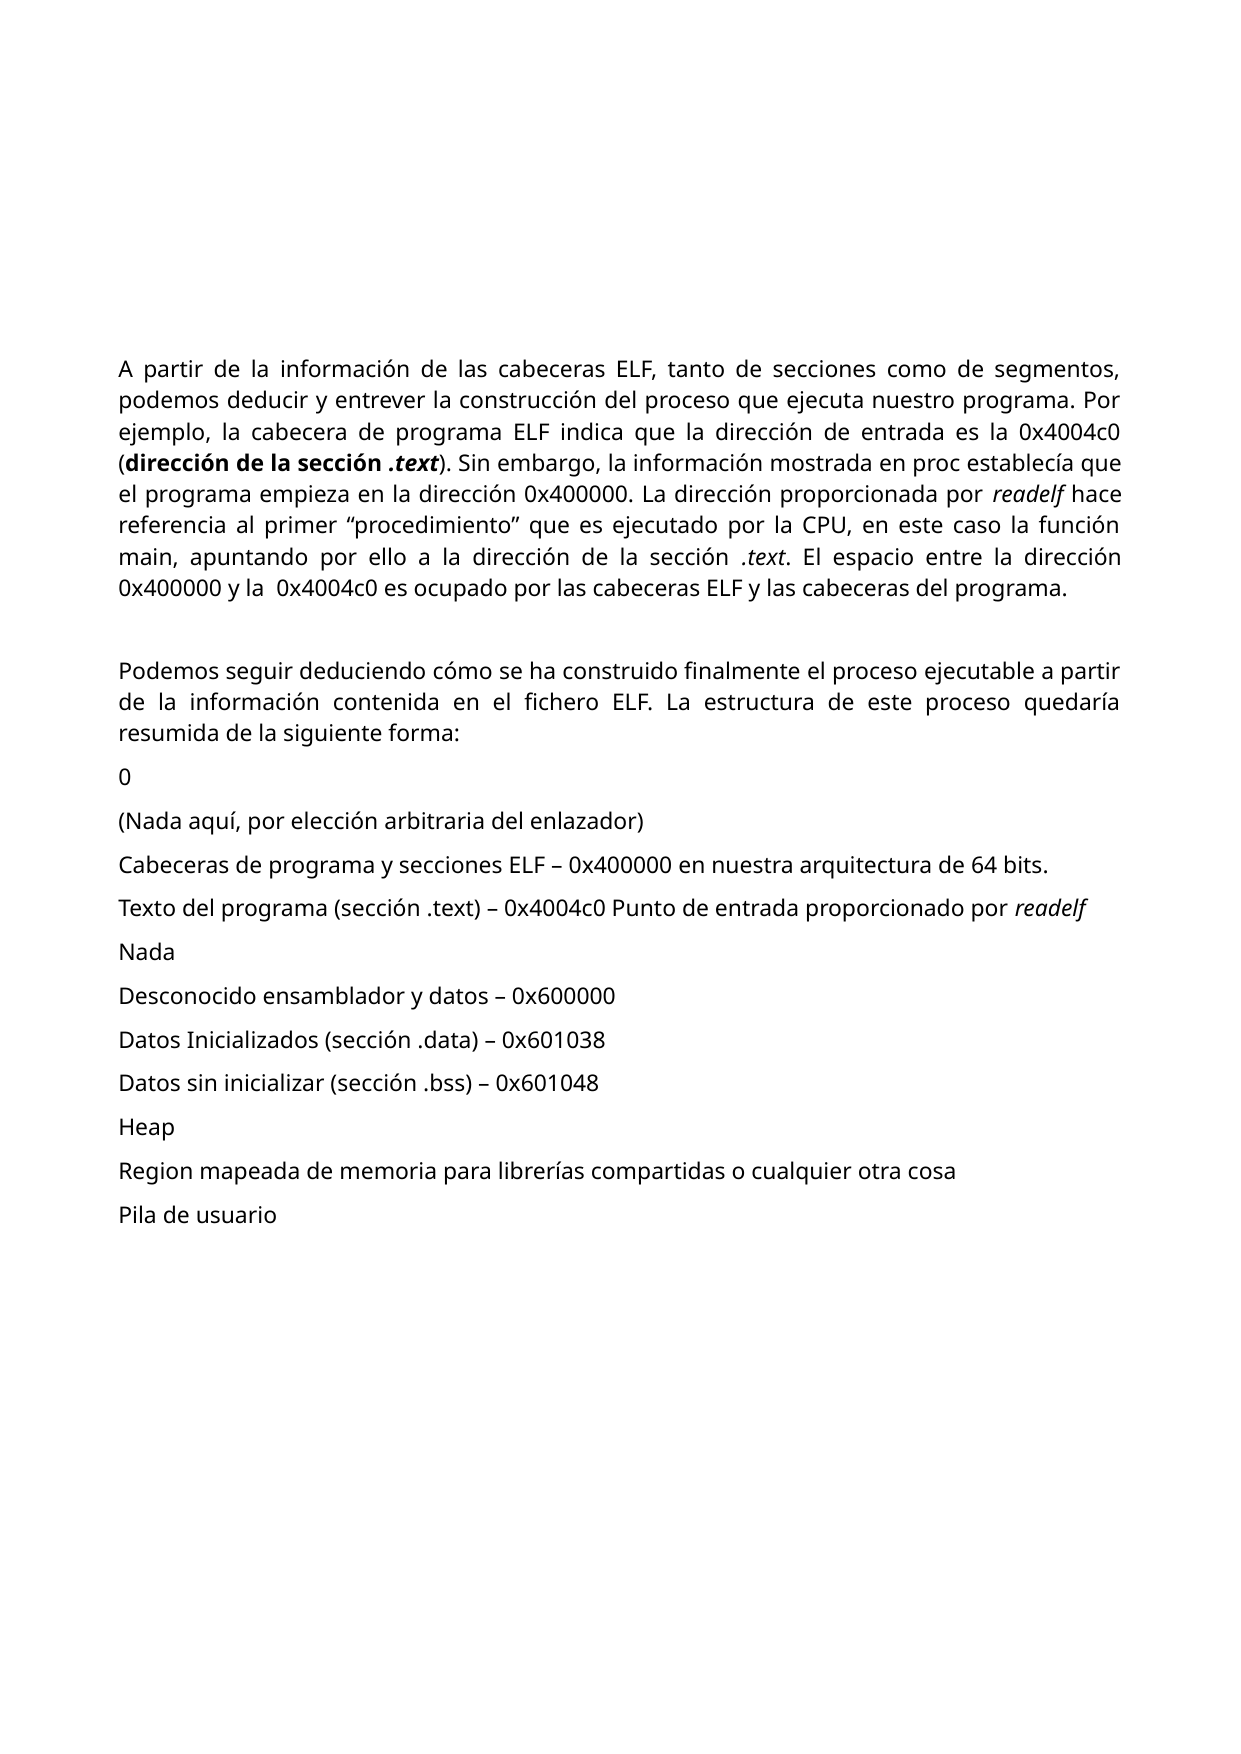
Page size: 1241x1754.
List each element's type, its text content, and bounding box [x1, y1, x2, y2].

text Desconocido ensamblador y datos – 0x600000 [118, 980, 1122, 1011]
text Cabeceras de programa y secciones ELF – 0x400000 en nuestra arquitectura de 64 bits. [118, 848, 1122, 880]
text Datos sin inicializar (sección .bss) – 0x601048 [118, 1067, 1122, 1098]
text A partir de la información de las cabeceras ELF, tanto de secciones como de segmentos, podemos deducir y entrever la construcción del proceso que ejecuta nuestro programa. Por ejemplo, la cabecera de programa ELF indica que la dirección de entrada es la 0x4004c0 (dirección de la sección .text). Sin embargo, la información mostrada en proc establecía que el programa empieza en la dirección 0x400000. La dirección proporcionada por readelf hace referencia al primer “procedimiento” que es ejecutado por la CPU, en este caso la función main, apuntando por ello a la dirección de la sección .text. El espacio entre la dirección 0x400000 y la 0x4004c0 es ocupado por las cabeceras ELF y las cabeceras del programa. [118, 353, 1122, 603]
text Nada [118, 936, 1122, 967]
text Datos Inicializados (sección .data) – 0x601038 [118, 1023, 1122, 1055]
text Region mapeada de memoria para librerías compartidas o cualquier otra cosa [118, 1155, 1122, 1186]
text Heap [118, 1111, 1122, 1142]
text Pila de usuario [118, 1198, 1122, 1230]
text (Nada aquí, por elección arbitraria del enlazador) [118, 805, 1122, 836]
text Texto del programa (sección .text) – 0x4004c0 Punto de entrada proporcionado por readelf [118, 892, 1122, 923]
text 0 [118, 761, 1122, 792]
text Podemos seguir deduciendo cómo se ha construido finalmente el proceso ejecutable a partir de la información contenida en el fichero ELF. La estructura de este proceso quedaría resumida de la siguiente forma: [118, 655, 1122, 748]
